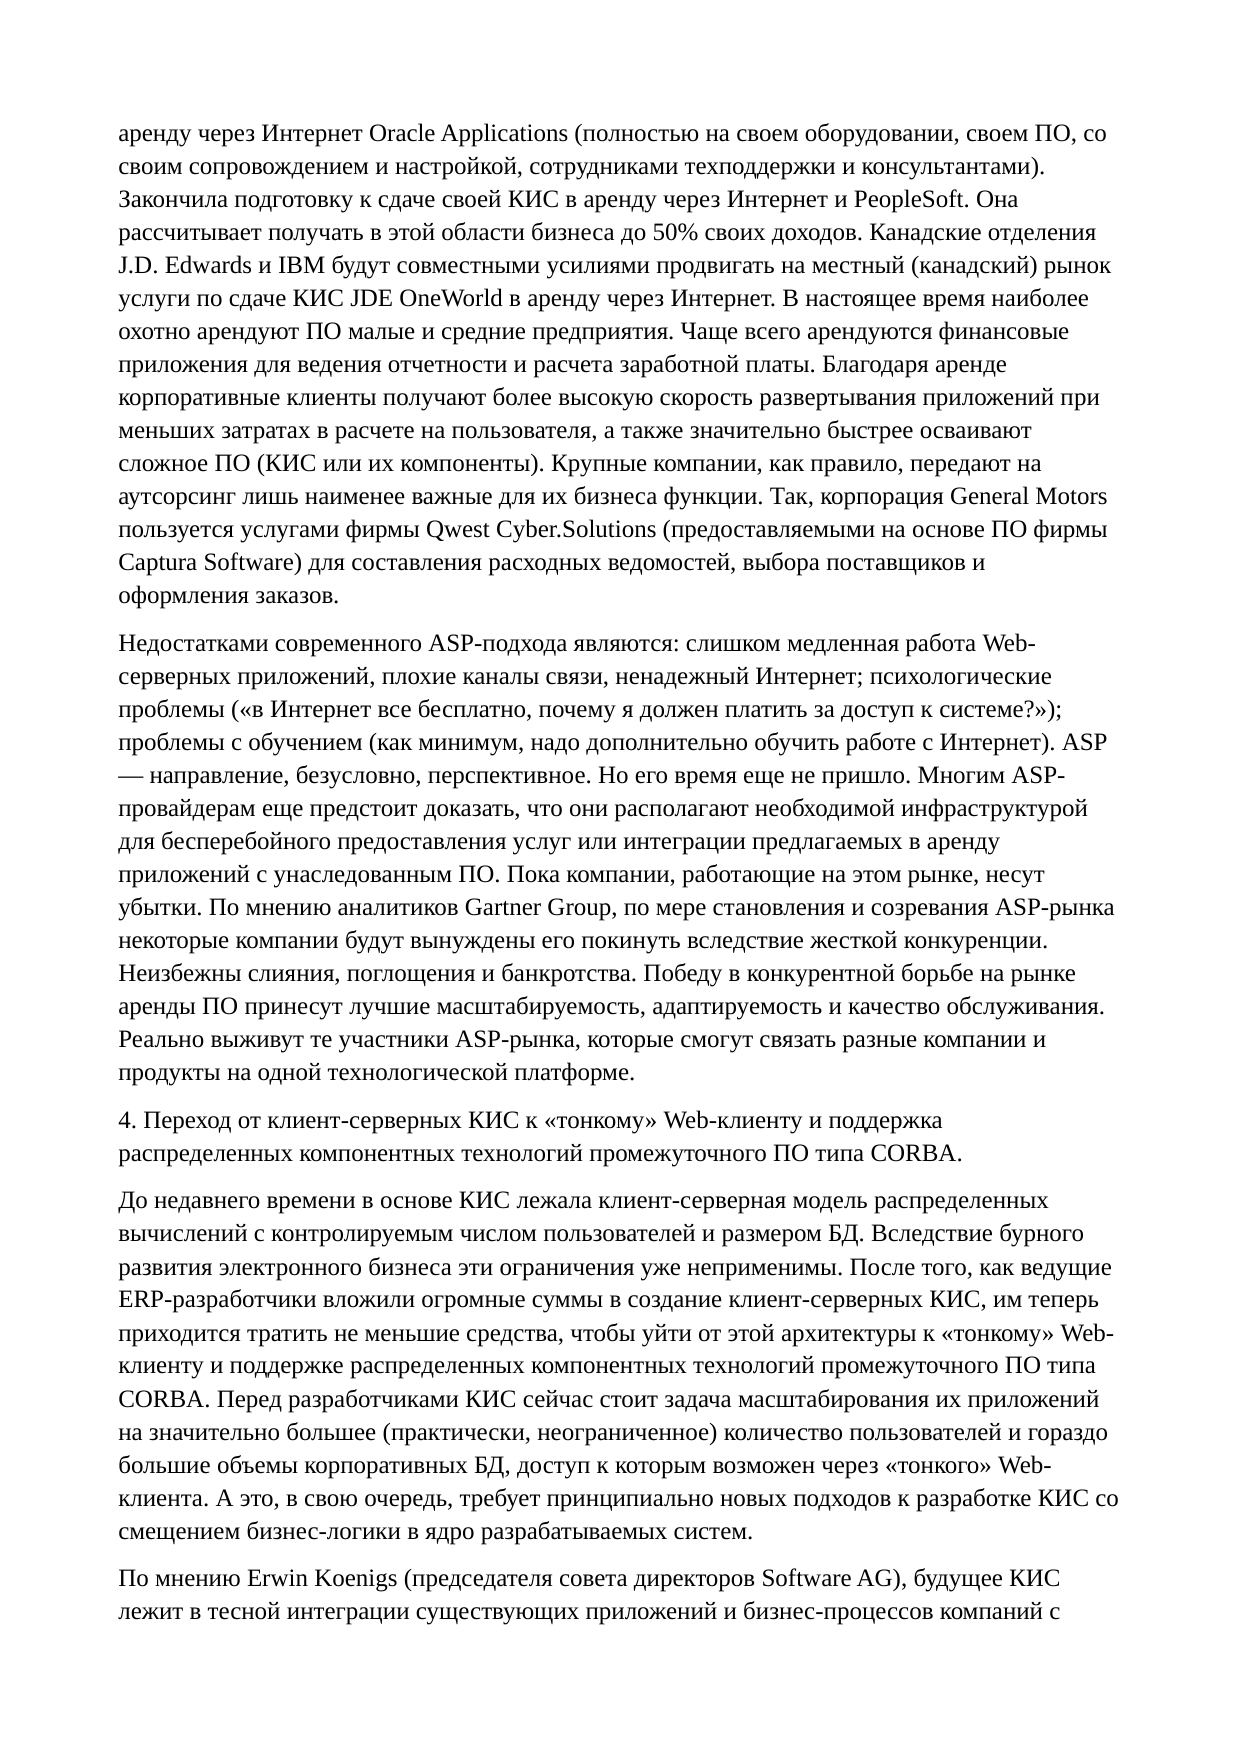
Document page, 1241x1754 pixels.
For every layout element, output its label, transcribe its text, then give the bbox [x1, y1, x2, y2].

text По мнению Erwin Koenigs (председателя совета директоров Software AG), будущее КИС лежит в тесной интеграции существующих приложений и бизнес-процессов компаний с [118, 1563, 1122, 1625]
text До недавнего времени в основе КИС лежала клиент-серверная модель распределенных вычислений с контролируемым числом пользователей и размером БД. Вследствие бурного развития электронного бизнеса эти ограничения уже неприменимы. После того, как ведущие ERP-разработчики вложили огромные суммы в создание клиент-серверных КИС, им теперь приходится тратить не меньшие средства, чтобы уйти от этой архитектуры к «тонкому» Web-клиенту и поддержке распределенных компонентных технологий промежуточного ПО типа CORBA. Перед разработчиками КИС сейчас стоит задача масштабирования их приложений на значительно большее (практически, неограниченное) количество пользователей и гораздо большие объемы корпоративных БД, доступ к которым возможен через «тонкого» Web-клиента. А это, в свою очередь, требует принципиально новых подходов к разработке КИС со смещением бизнес-логики в ядро разрабатываемых систем. [118, 1186, 1122, 1544]
text Недостатками современного ASP-подхода являются: слишком медленная работа Web-серверных приложений, плохие каналы связи, ненадежный Интернет; психологические проблемы («в Интернет все бесплатно, почему я должен платить за доступ к системе?»); проблемы с обучением (как минимум, надо дополнительно обучить работе с Интернет). ASP — направление, безусловно, перспективное. Но его время еще не пришло. Многим ASP-провайдерам еще предстоит доказать, что они располагают необходимой инфраструктурой для бесперебойного предоставления услуг или интеграции предлагаемых в аренду приложений с унаследованным ПО. Пока компании, работающие на этом рынке, несут убытки. По мнению аналитиков Gartner Group, по мере становления и созревания ASP-рынка некоторые компании будут вынуждены его покинуть вследствие жесткой конкуренции. Неизбежны слияния, поглощения и банкротства. Победу в конкурентной борьбе на рынке аренды ПО принесут лучшие масштабируемость, адаптируемость и качество обслуживания. Реально выживут те участники ASP-рынка, которые смогут связать разные компании и продукты на одной технологической платформе. [118, 628, 1122, 1086]
text аренду через Интернет Oracle Applications (полностью на своем оборудовании, своем ПО, со своим сопровождением и настройкой, сотрудниками техподдержки и консультантами). Закончила подготовку к сдаче своей КИС в аренду через Интернет и PeopleSoft. Она рассчитывает получать в этой области бизнеса до 50% своих доходов. Канадские отделения J.D. Edwards и IBM будут совместными усилиями продвигать на местный (канадский) рынок услуги по сдаче КИС JDE OneWorld в аренду через Интернет. В настоящее время наиболее охотно арендуют ПО малые и средние предприятия. Чаще всего арендуются финансовые приложения для ведения отчетности и расчета заработной платы. Благодаря аренде корпоративные клиенты получают более высокую скорость развертывания приложений при меньших затратах в расчете на пользователя, а также значительно быстрее осваивают сложное ПО (КИС или их компоненты). Крупные компании, как правило, передают на аутсорсинг лишь наименее важные для их бизнеса функции. Так, корпорация General Motors пользуется услугами фирмы Qwest Cyber.Solutions (предоставляемыми на основе ПО фирмы Captura Software) для составления расходных ведомостей, выбора поставщиков и оформления заказов. [118, 118, 1122, 609]
text 4. Переход от клиент-серверных КИС к «тонкому» Web-клиенту и поддержка распределенных компонентных технологий промежуточного ПО типа CORBA. [118, 1105, 1122, 1167]
